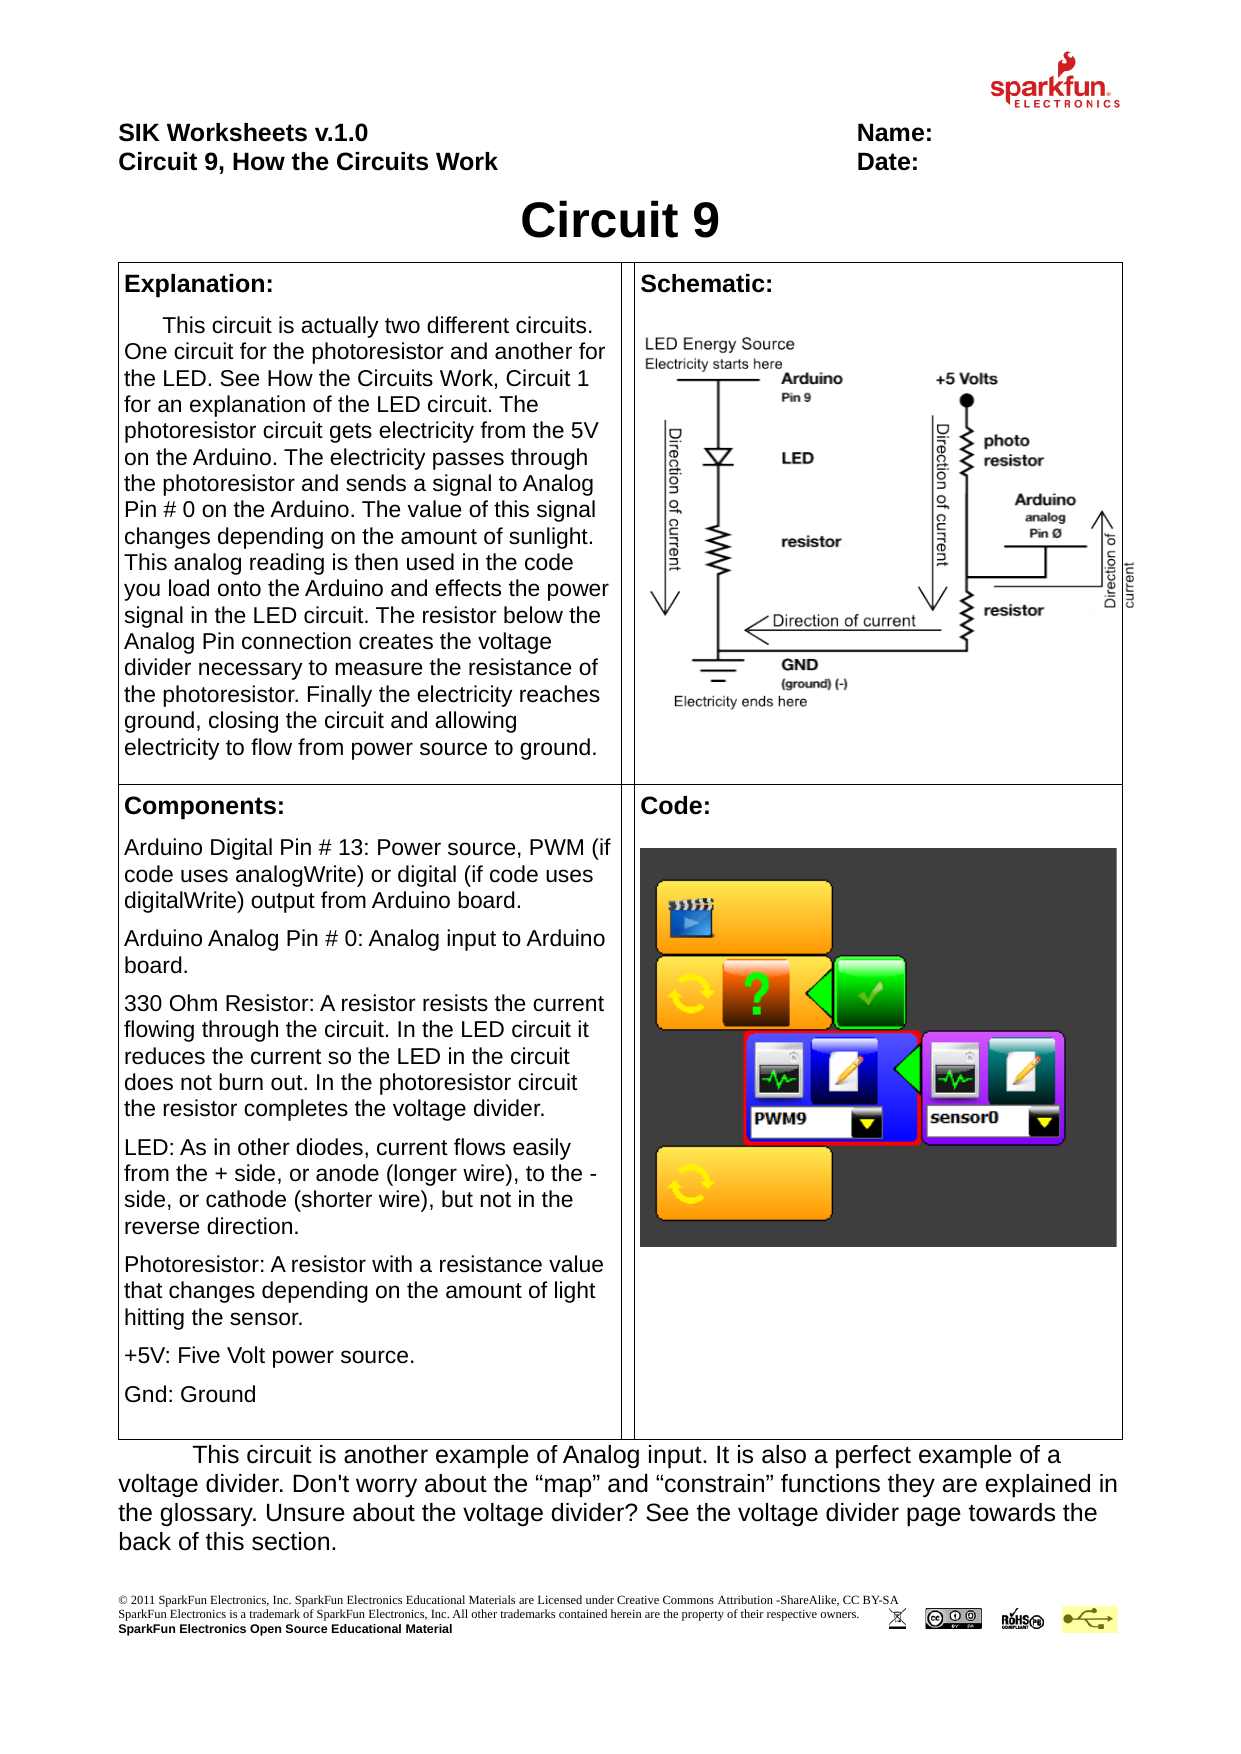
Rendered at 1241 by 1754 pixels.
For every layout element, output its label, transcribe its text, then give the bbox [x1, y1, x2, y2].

table_header [622, 263, 634, 784]
text This circuit is another example of Analog input. It is also a perfect example of a voltage divider. Don't worry about the “map” and “constrain” functions they are explained in the glossary. Unsure about the voltage divider? See the voltage divider page towards the back of this section. [118, 1440, 1122, 1555]
text SIK Worksheets v.1.0 Name: [118, 118, 1122, 147]
picture [883, 1606, 1118, 1633]
picture [640, 331, 1134, 733]
table_cell Code: [635, 785, 1122, 1439]
text Circuit 9 [118, 190, 1122, 247]
table_header Explanation: This circuit is actually two different circuits. One circuit for the photoresistor and another for the LED. See How the Circuits Work, Circuit 1 for an explanation of the LED circuit. The photoresistor circuit gets electricity from the 5V on the Arduino. The electricity passes through the photoresistor and sends a signal to Analog Pin # 0 on the Arduino. The value of this signal changes depending on the amount of sunlight. This analog reading is then used in the code you load onto the Arduino and effects the power signal in the LED circuit. The resistor below the Analog Pin connection creates the voltage divider necessary to measure the resistance of the photoresistor. Finally the electricity reaches ground, closing the circuit and allowing electricity to flow from power source to ground. [119, 263, 621, 784]
table_cell Components: Arduino Digital Pin # 13: Power source, PWM (if code uses analogWrite) or digital (if code uses digitalWrite) output from Arduino board. Arduino Analog Pin # 0: Analog input to Arduino board. 330 Ohm Resistor: A resistor resists the current flowing through the circuit. In the LED circuit it reduces the current so the LED in the circuit does not burn out. In the photoresistor circuit the resistor completes the voltage divider. LED: As in other diodes, current flows easily from the + side, or anode (longer wire), to the - side, or cathode (shorter wire), but not in the reverse direction. Photoresistor: A resistor with a resistance value that changes depending on the amount of light hitting the sensor. +5V: Five Volt power source. Gnd: Ground [119, 785, 621, 1439]
table_cell [622, 785, 634, 1439]
table_header Schematic: [635, 263, 1122, 784]
text Circuit 9, How the Circuits Work Date: [118, 147, 1122, 176]
picture [968, 35, 1141, 122]
